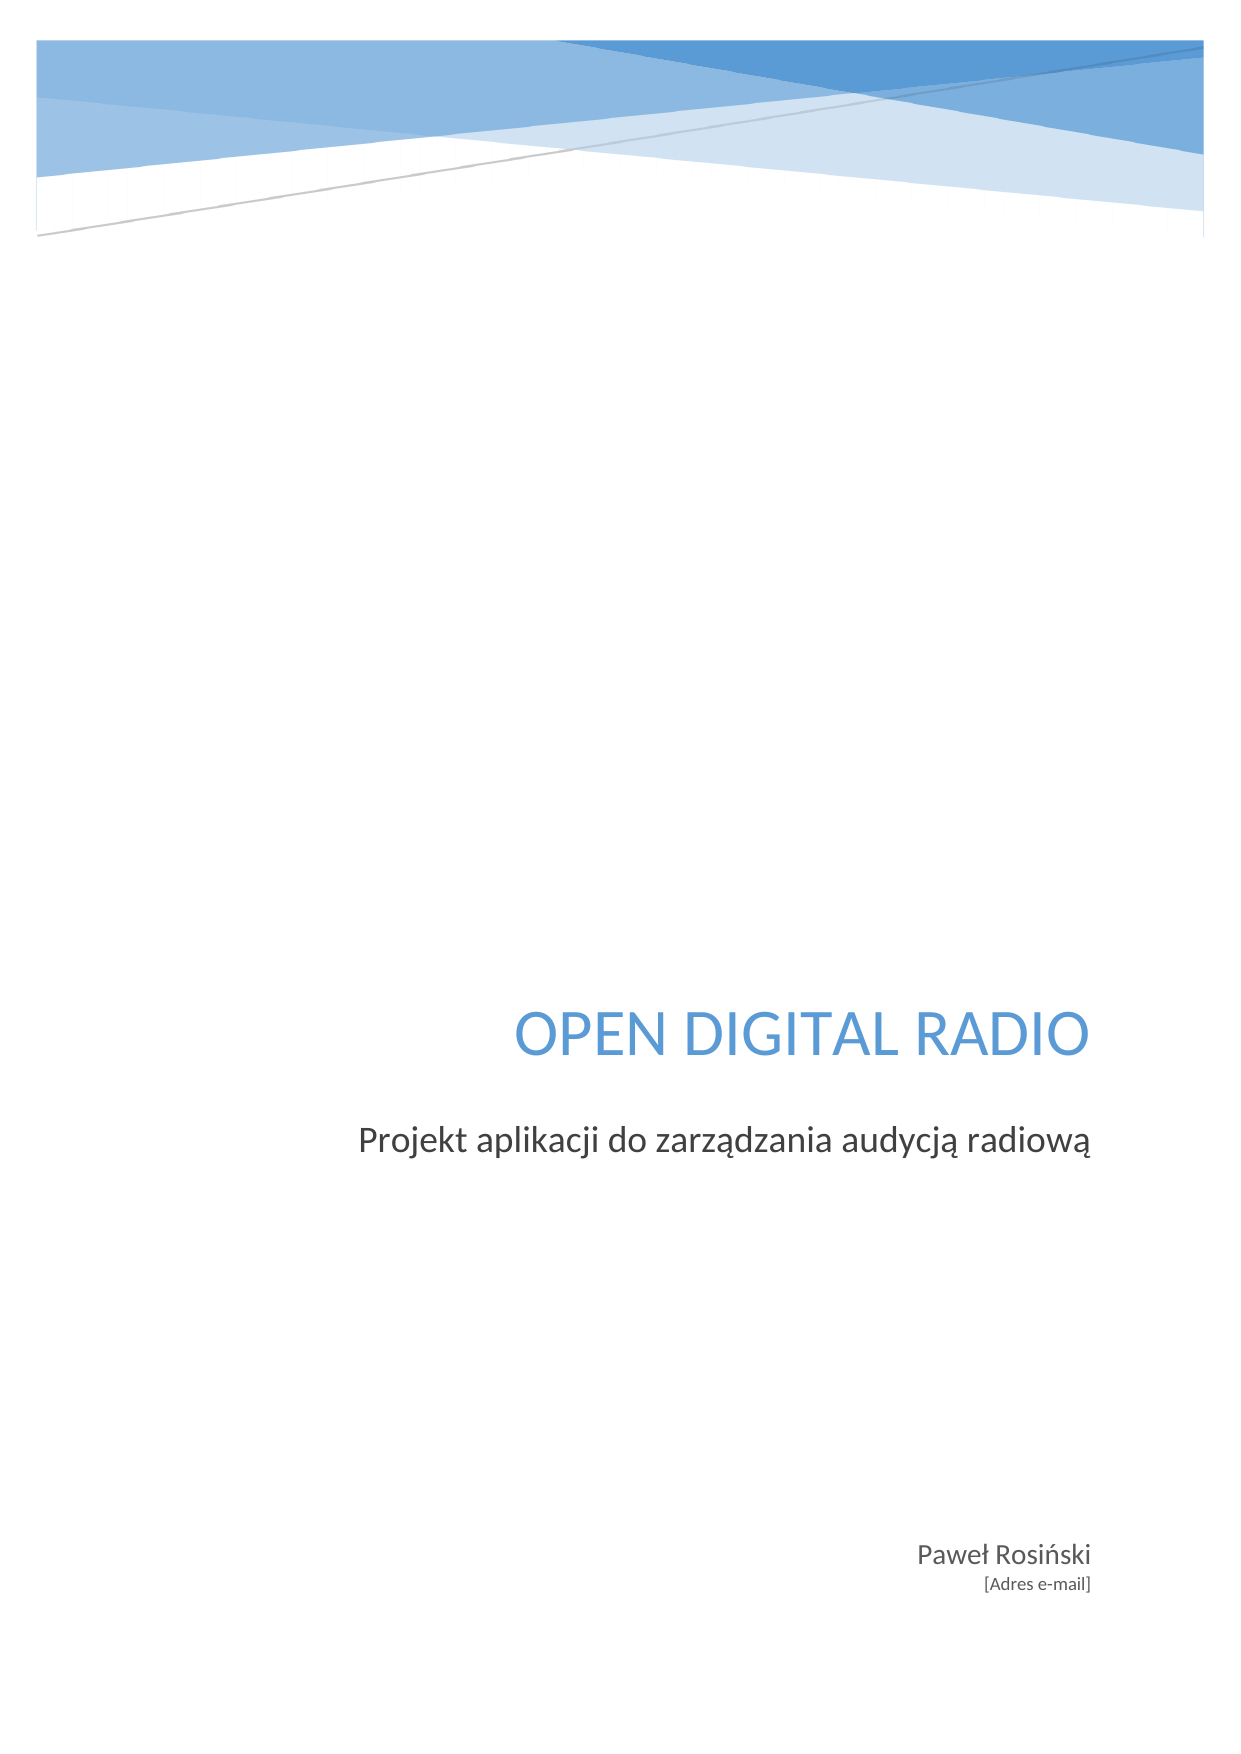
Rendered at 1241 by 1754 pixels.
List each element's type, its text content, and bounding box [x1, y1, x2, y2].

text [Adres e-mail] [299, 1572, 1091, 1595]
text Projekt aplikacji do zarządzania audycją radiową [299, 1116, 1091, 1162]
text Open Digital Radio [299, 991, 1091, 1072]
text Paweł Rosiński [299, 1536, 1091, 1572]
